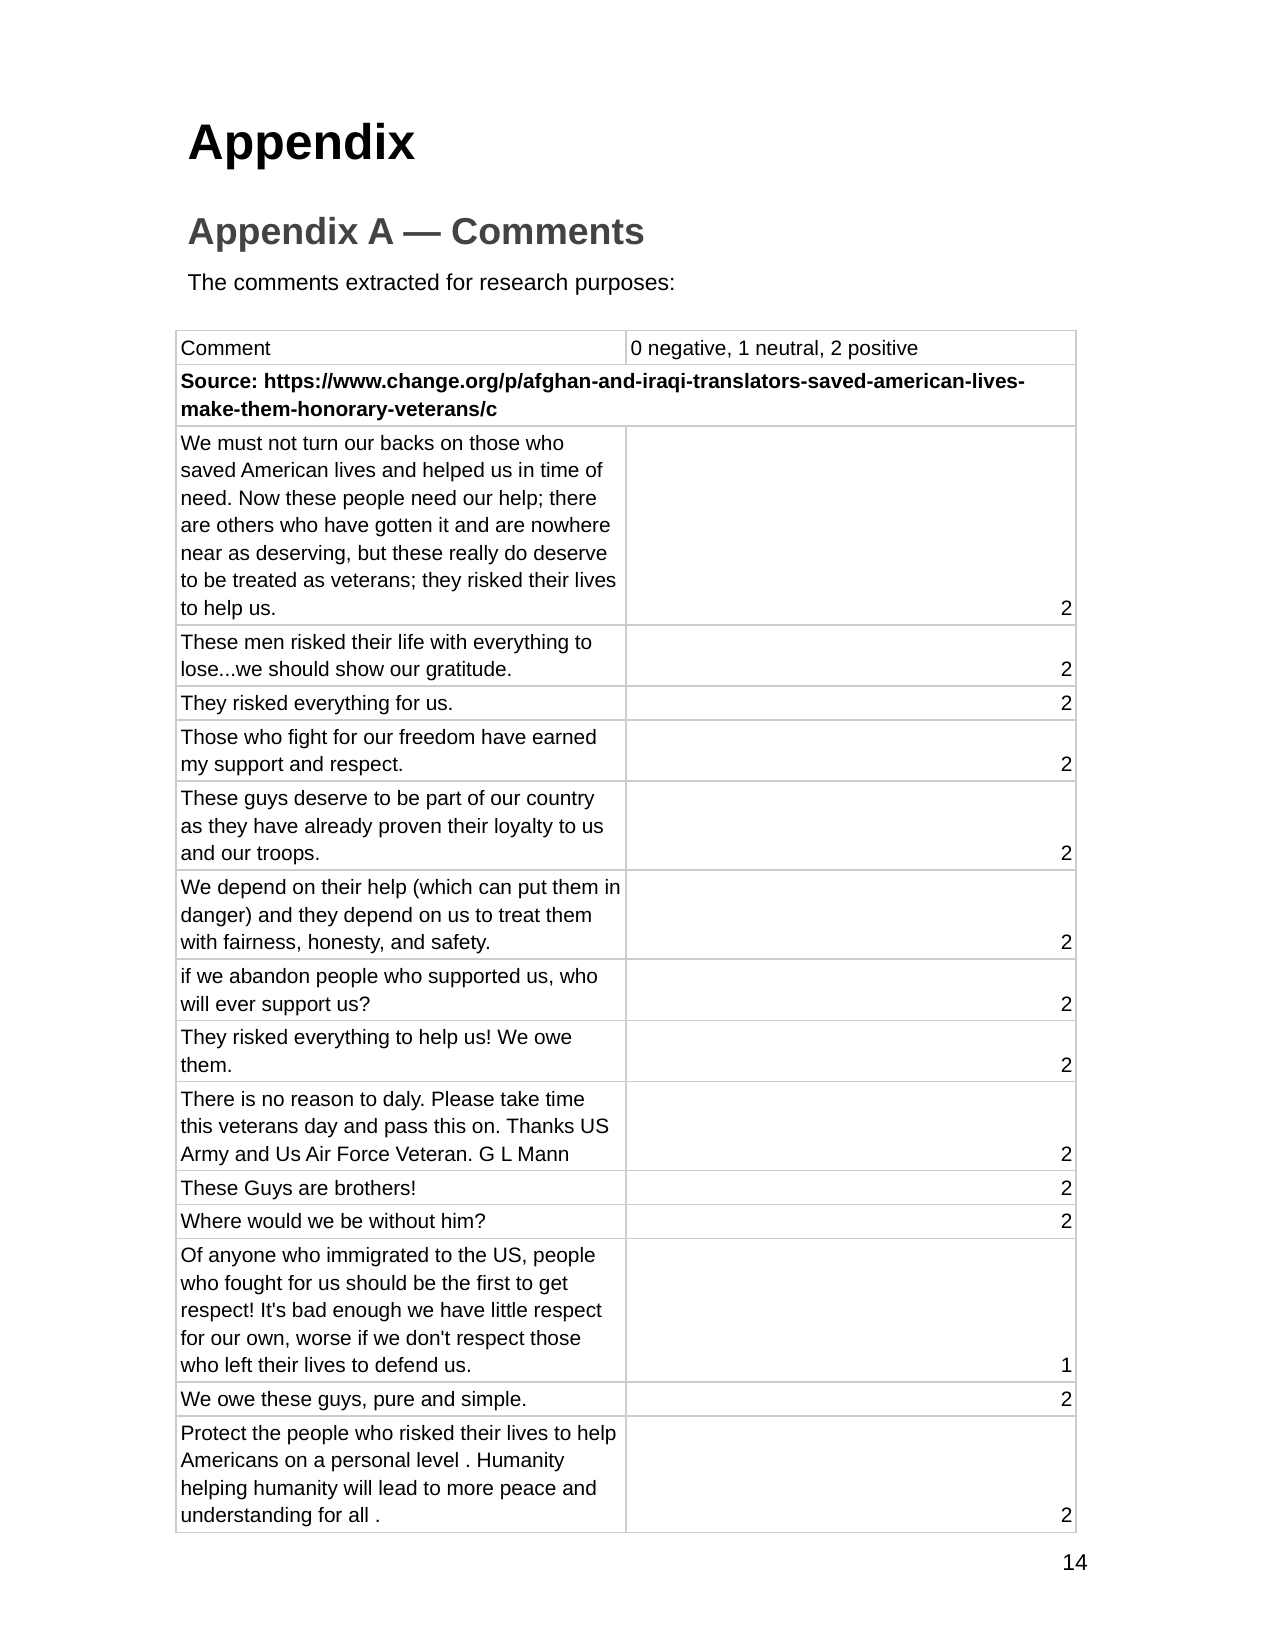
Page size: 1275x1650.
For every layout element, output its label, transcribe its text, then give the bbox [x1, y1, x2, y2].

table_cell 2 [627, 782, 1075, 869]
table_cell 2 [627, 626, 1075, 685]
table_cell Source: https://www.change.org/p/afghan-and-iraqi-translators-saved-american-lives-make-them-honorary-veterans/c [177, 365, 1075, 425]
table_cell They risked everything to help us! We owe them. [177, 1021, 625, 1081]
table_cell 2 [627, 721, 1075, 780]
table_cell We must not turn our backs on those who saved American lives and helped us in time of need. Now these people need our help; there are others who have gotten it and are nowhere near as deserving, but these really do deserve to be treated as veterans; they risked their lives to help us. [177, 427, 625, 624]
table_cell Protect the people who risked their lives to help Americans on a personal level . Humanity helping humanity will lead to more peace and understanding for all . [177, 1417, 625, 1531]
subtitle Appendix [187, 112, 1087, 170]
table_cell 2 [627, 1171, 1075, 1203]
table_header 0 negative, 1 neutral, 2 positive [627, 331, 1075, 364]
table_cell if we abandon people who supported us, who will ever support us? [177, 960, 625, 1019]
table_cell These men risked their life with everything to lose...we should show our gratitude. [177, 626, 625, 685]
table_cell Of anyone who immigrated to the US, people who fought for us should be the first to get respect! It's bad enough we have little respect for our own, worse if we don't respect those who left their lives to defend us. [177, 1239, 625, 1381]
table_cell 2 [627, 1082, 1075, 1170]
table_cell They risked everything for us. [177, 687, 625, 719]
table_header Comment [177, 331, 625, 364]
table_cell 2 [627, 1205, 1075, 1237]
table_cell These guys deserve to be part of our country as they have already proven their loyalty to us and our troops. [177, 782, 625, 869]
table_cell 2 [627, 427, 1075, 624]
subtitle Appendix A — Comments [187, 209, 1087, 253]
table_cell These Guys are brothers! [177, 1171, 625, 1203]
table_cell 2 [627, 960, 1075, 1019]
table_cell 2 [627, 1417, 1075, 1531]
table_cell There is no reason to daly. Please take time this veterans day and pass this on. Thanks US Army and Us Air Force Veteran. G L Mann [177, 1082, 625, 1170]
table_cell 2 [627, 1021, 1075, 1081]
text The comments extracted for research purposes: [187, 269, 1087, 296]
table_cell 2 [627, 871, 1075, 958]
table_cell Where would we be without him? [177, 1205, 625, 1237]
table_cell 2 [627, 1383, 1075, 1415]
table_cell We depend on their help (which can put them in danger) and they depend on us to treat them with fairness, honesty, and safety. [177, 871, 625, 958]
table_cell 1 [627, 1239, 1075, 1381]
table_cell We owe these guys, pure and simple. [177, 1383, 625, 1415]
table_cell 2 [627, 687, 1075, 719]
table_cell Those who fight for our freedom have earned my support and respect. [177, 721, 625, 780]
